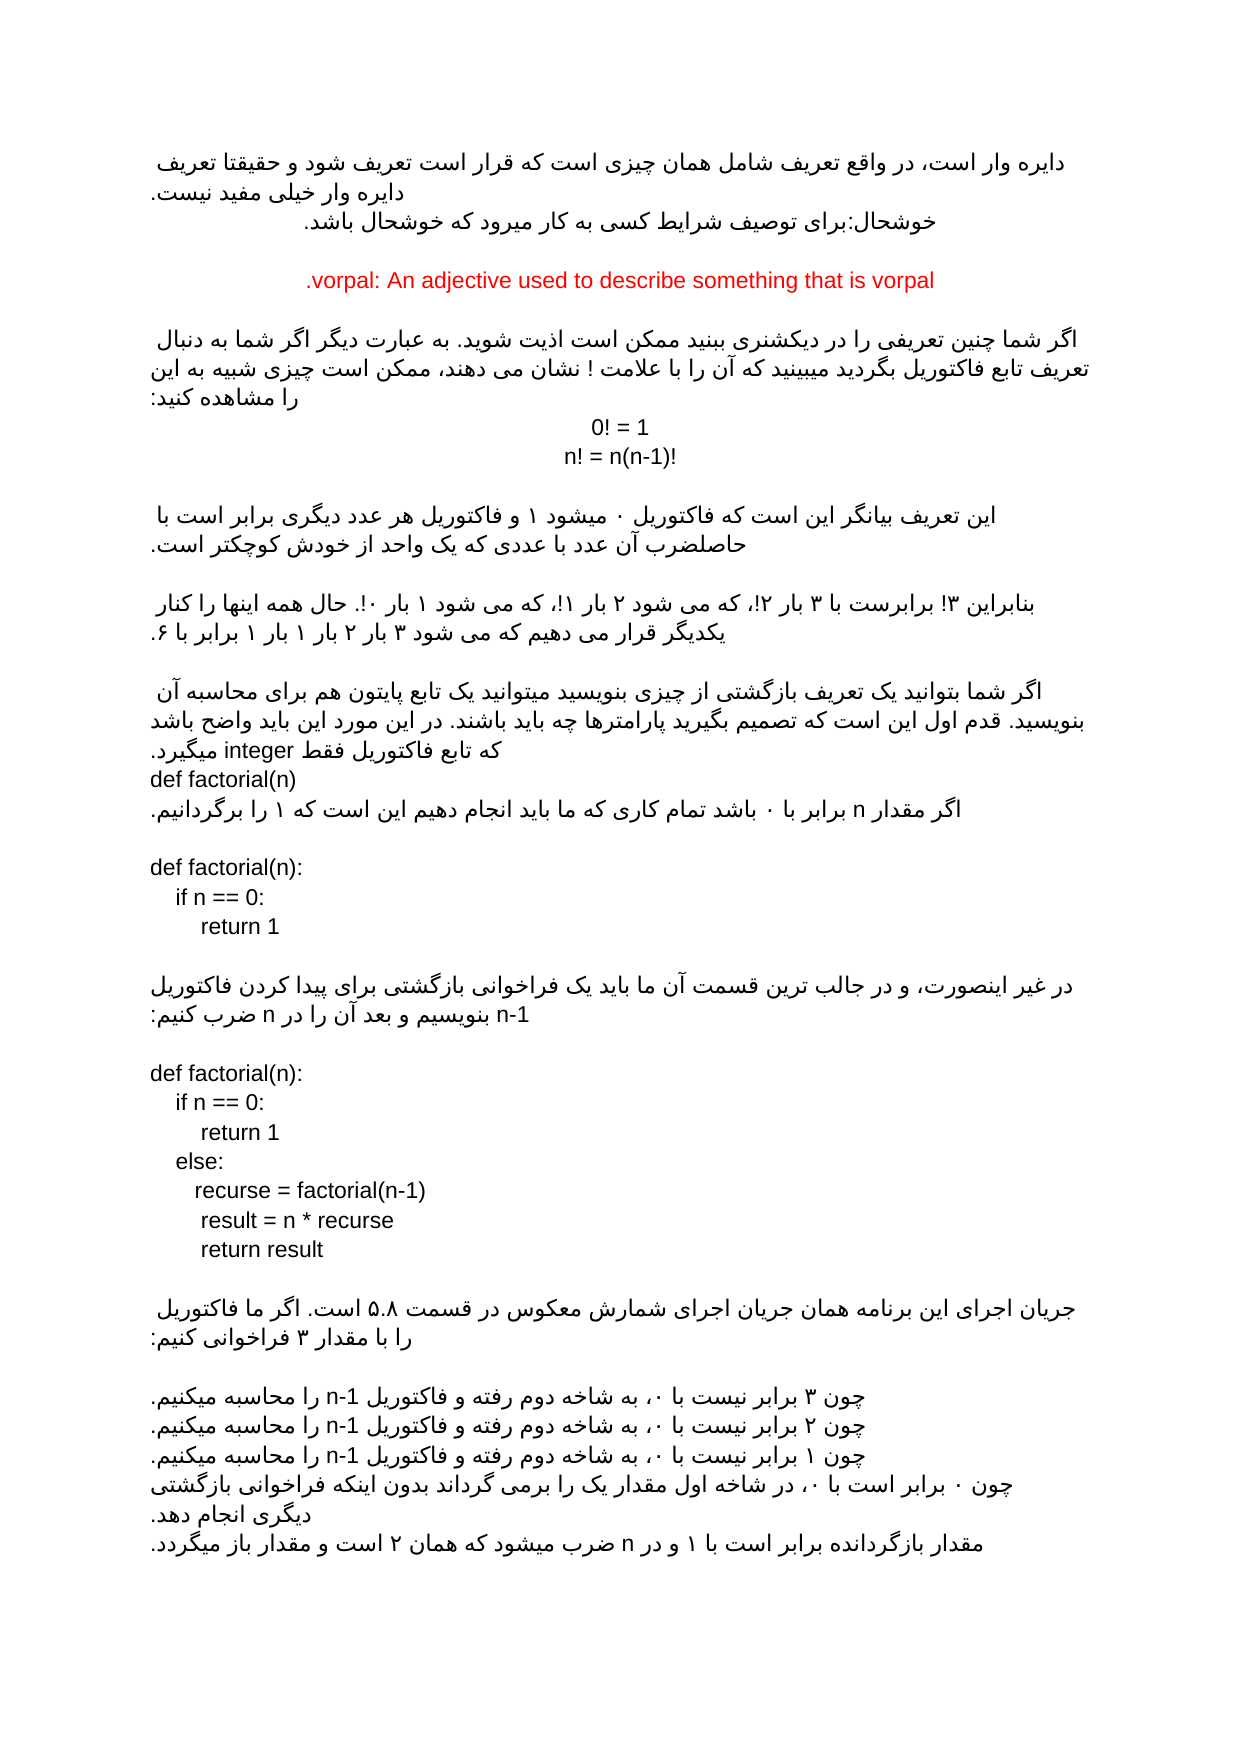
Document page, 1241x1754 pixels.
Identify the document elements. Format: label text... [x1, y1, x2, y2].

text اگر مقدار n برابر با ۰ باشد تمام کاری که ما باید انجام دهیم این است که ۱ را برگردانیم. [150, 796, 1091, 822]
text این تعریف بیانگر این است که فاکتوریل ۰ میشود ۱ و فاکتوریل هر عدد دیگری برابر است با حاصلضرب آن عدد با عددی که یک واحد از خودش کوچکتر است. [150, 502, 1091, 557]
text if n == 0: [150, 1090, 1091, 1116]
text در غیر اینصورت، و در جالب ترین قسمت آن ما باید یک فراخوانی بازگشتی برای پیدا کردن فاکتوریل n-1 بنویسیم و بعد آن را در n ضرب کنیم: [150, 972, 1091, 1027]
text چون ۱ برابر نیست با ۰، به شاخه دوم رفته و فاکتوریل n-1 را محاسبه میکنیم. [150, 1442, 1091, 1468]
text جریان اجرای این برنامه همان جریان اجرای شمارش معکوس در قسمت ۵.۸ است. اگر ما فاکتوریل را با مقدار ۳ فراخوانی کنیم: [150, 1296, 1091, 1351]
text اگر شما چنین تعریفی را در دیکشنری ببنید ممکن است اذیت شوید. به عبارت دیگر اگر شما به دنبال تعریف تابع فاکتوریل بگردید میبینید که آن را با علامت ! نشان می دهند، ممکن است چیزی شبیه به این را مشاهده کنید: [150, 326, 1091, 411]
text دایره وار است، در واقع تعریف شامل همان چیزی است که قرار است تعریف شود و حقیقتا تعریف دایره وار خیلی مفید نیست. [150, 150, 1091, 205]
text 0! = 1 [150, 414, 1091, 440]
text def factorial(n): [150, 855, 1091, 881]
text result = n * recurse [150, 1207, 1091, 1233]
text اگر شما بتوانید یک تعریف بازگشتی از چیزی بنویسید میتوانید یک تابع پایتون هم برای محاسبه آن بنویسید. قدم اول این است که تصمیم بگیرید پارامترها چه باید باشند. در این مورد این باید واضح باشد که تابع فاکتوریل فقط integer میگیرد. [150, 679, 1091, 763]
text چون ۲ برابر نیست با ۰، به شاخه دوم رفته و فاکتوریل n-1 را محاسبه میکنیم. [150, 1413, 1091, 1439]
text return 1 [150, 914, 1091, 939]
text خوشحال:‌برای توصیف شرایط کسی به کار میرود که خوشحال باشد. [150, 209, 1091, 234]
text def factorial(n): [150, 1061, 1091, 1086]
text def factorial(n) [150, 767, 1091, 792]
text مقدار بازگردانده برابر است با ۱ و در n ضرب میشود که همان ۲ است و مقدار باز میگردد. [150, 1531, 1091, 1556]
text vorpal: An adjective used to describe something that is vorpal. [150, 267, 1091, 293]
text else: [150, 1149, 1091, 1174]
text if n == 0: [150, 884, 1091, 910]
text چون ۳ برابر نیست با ۰، به شاخه دوم رفته و فاکتوریل n-1 را محاسبه میکنیم. [150, 1384, 1091, 1409]
text recurse = factorial(n-1) [150, 1178, 1091, 1204]
text return result [150, 1237, 1091, 1262]
text return 1 [150, 1119, 1091, 1145]
text n! = n(n-1)! [150, 444, 1091, 469]
text چون ۰ برابر است با ۰، در شاخه اول مقدار یک را برمی گرداند بدون اینکه فراخوانی بازگشتی دیگری انجام دهد. [150, 1472, 1091, 1527]
text بنابراین ۳! برابرست با ۳ بار ۲!، که می شود ۲ بار ۱!، که می شود ۱ بار ۰!. حال همه اینها را کنار یکدیگر قرار می دهیم که می شود ۳ بار ۲ بار ۱ بار ۱ برابر با ۶. [150, 591, 1091, 646]
